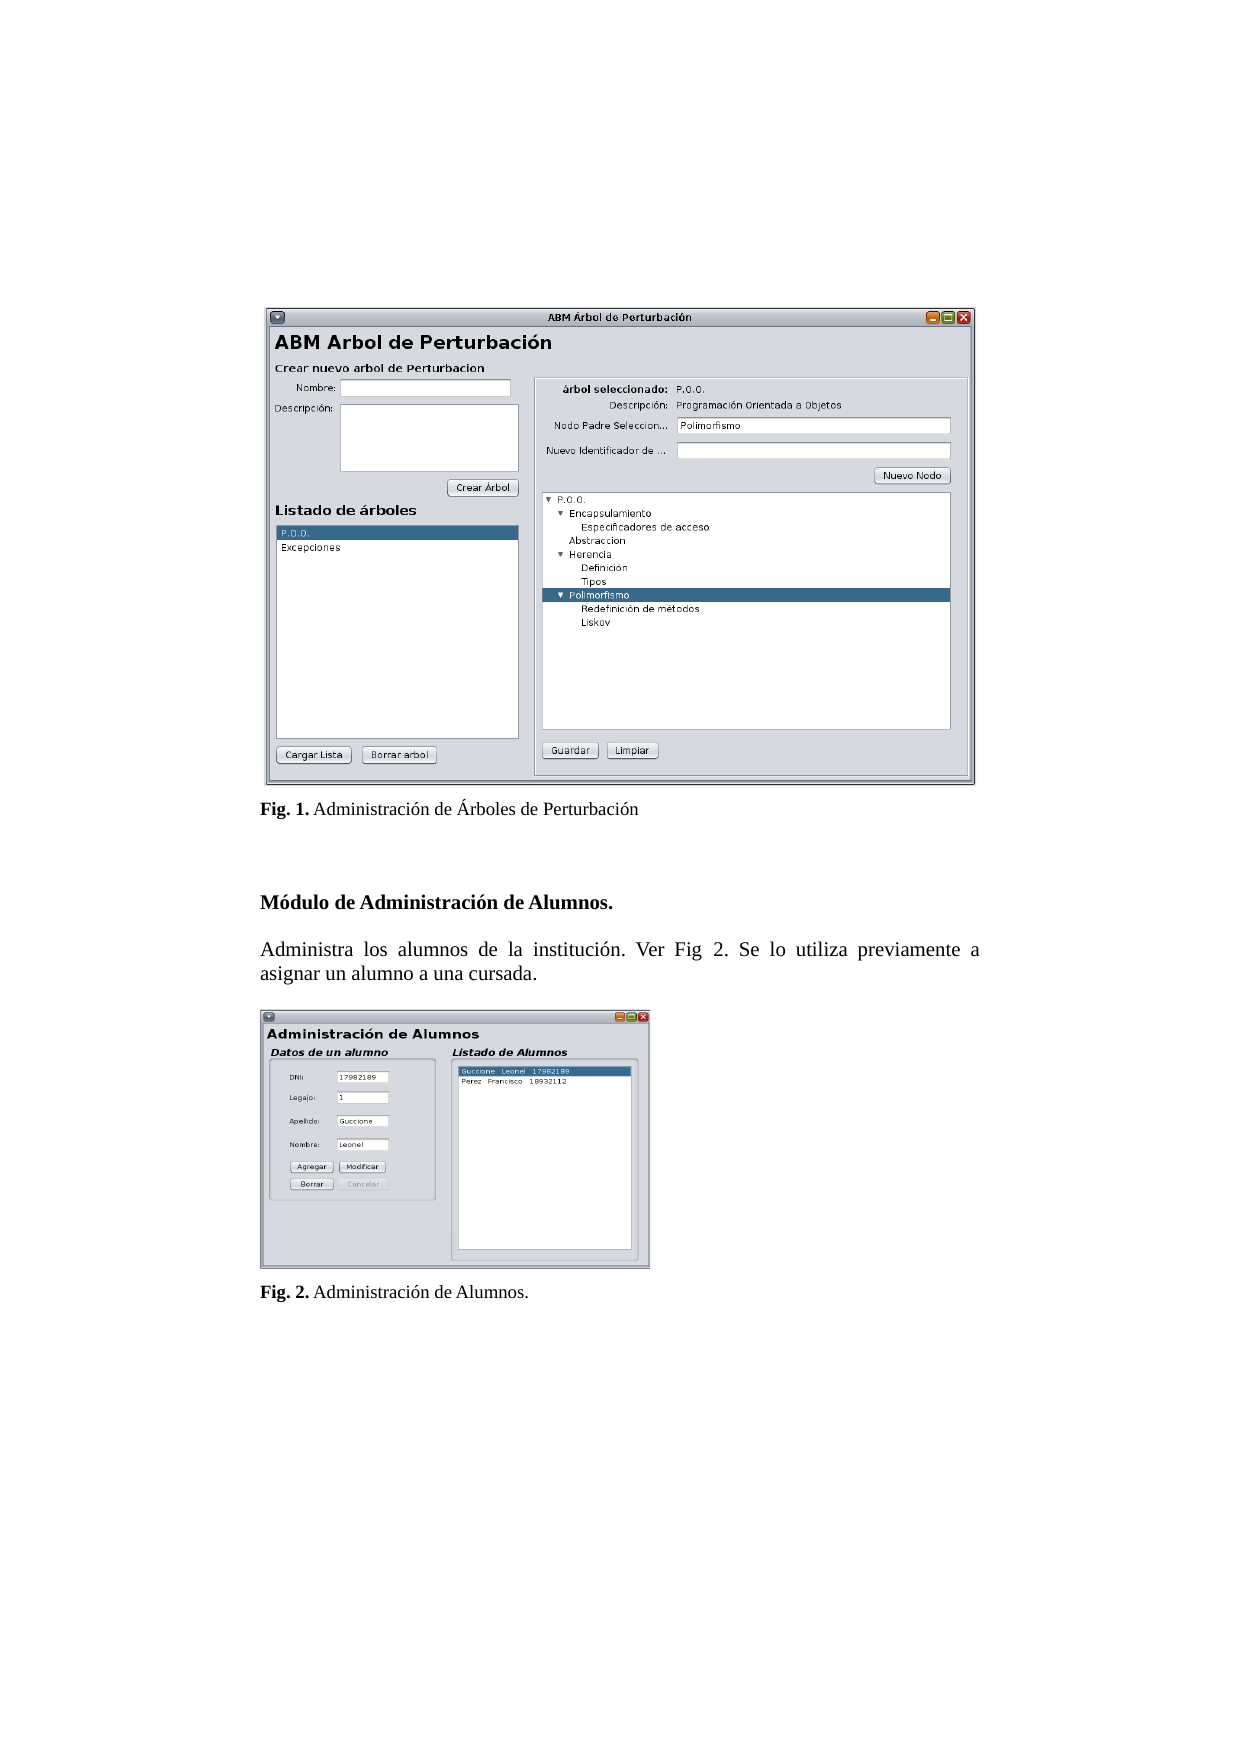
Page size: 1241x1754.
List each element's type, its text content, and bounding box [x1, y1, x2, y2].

picture [263, 307, 977, 786]
table_header [651, 1010, 980, 1268]
subtitle Módulo de Administración de Alumnos. [260, 890, 980, 914]
picture [259, 1009, 651, 1269]
text Administra los alumnos de la institución. Ver Fig 2. Se lo utiliza previamente a asignar un alumno a una cursada. [260, 937, 980, 985]
table_cell Fig. 1. Administración de Árboles de Perturbación [260, 785, 980, 844]
table_cell Fig. 2. Administración de Alumnos. [260, 1268, 980, 1327]
